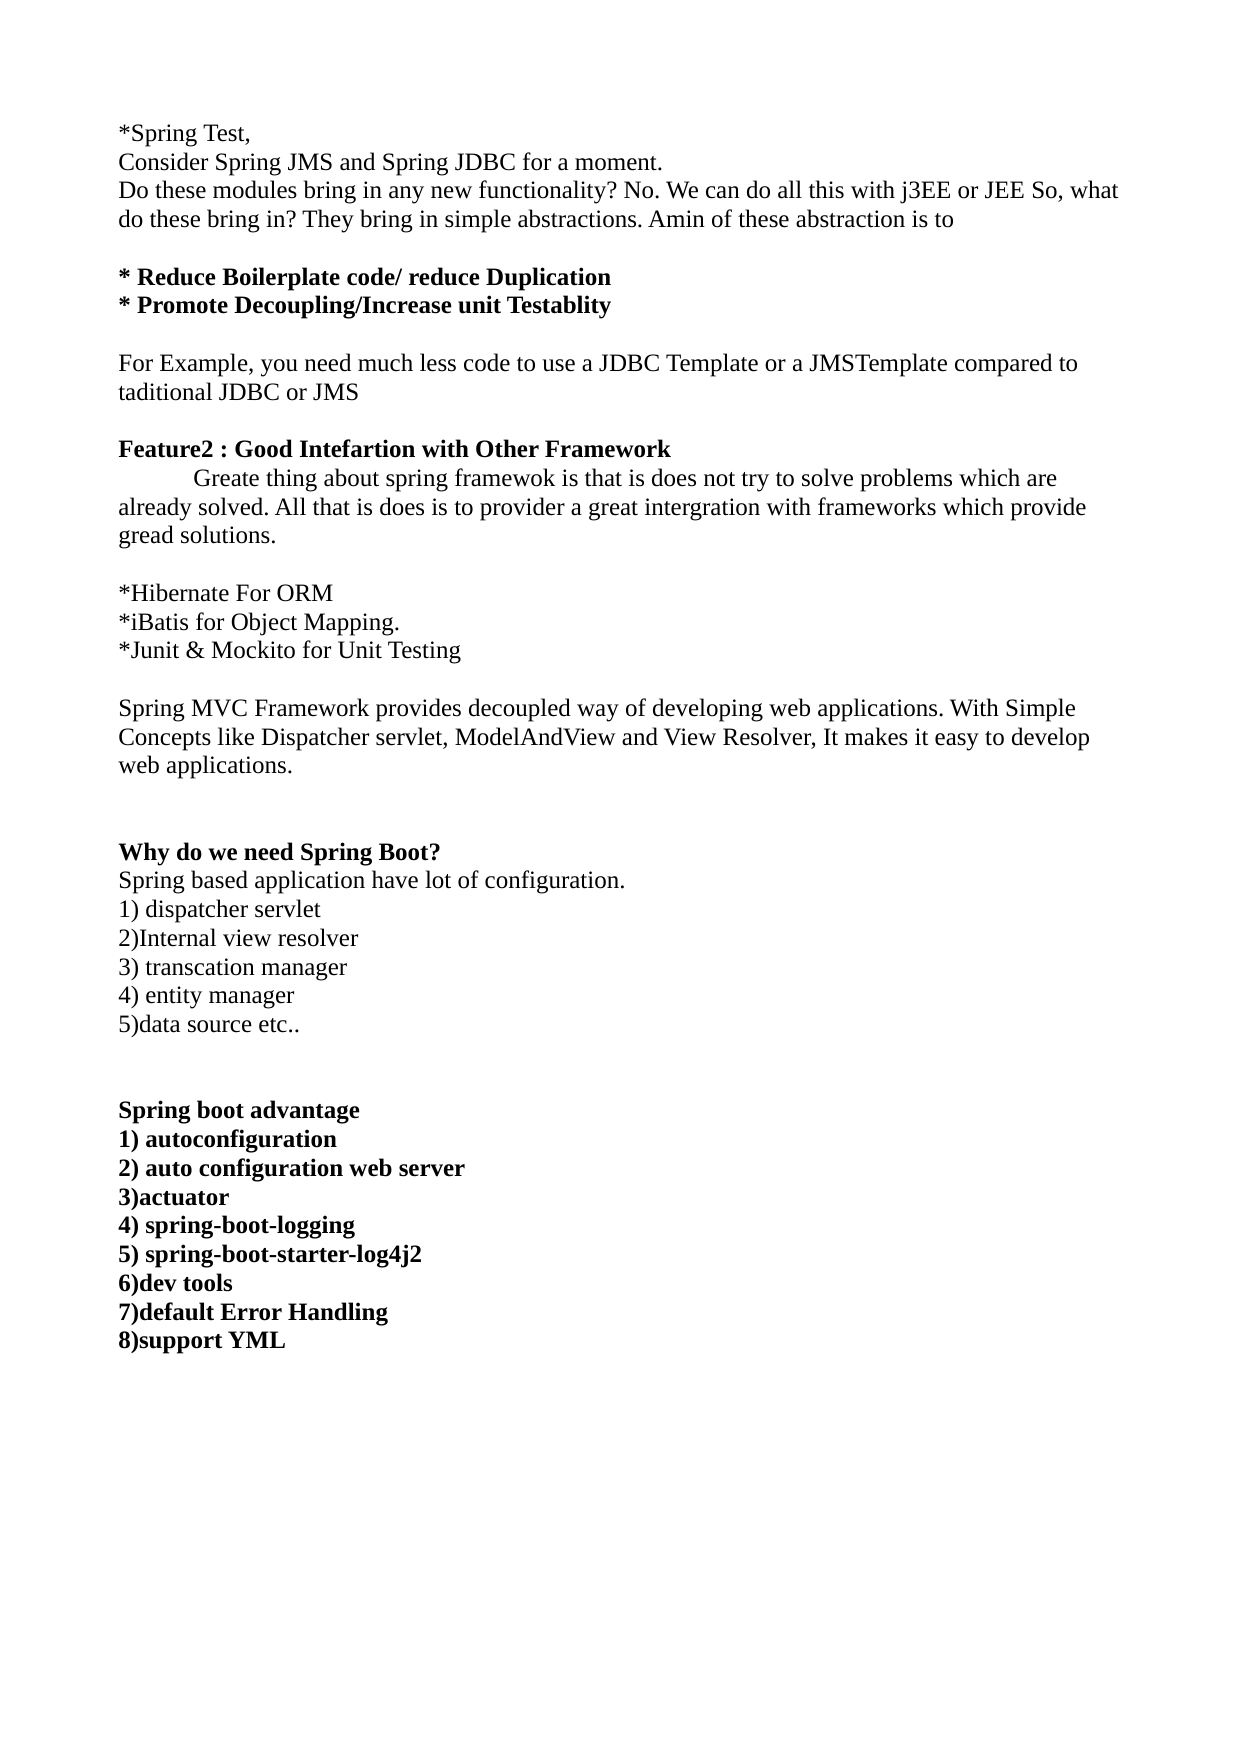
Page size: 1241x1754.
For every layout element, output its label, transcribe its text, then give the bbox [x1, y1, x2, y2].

text Feature2 : Good Intefartion with Other Framework [118, 434, 1122, 463]
text 2) auto configuration web server [118, 1153, 1122, 1182]
text * Reduce Boilerplate code/ reduce Duplication [118, 262, 1122, 291]
text 8)support YML [118, 1326, 1122, 1354]
text Spring boot advantage [118, 1096, 1122, 1124]
text Do these modules bring in any new functionality? No. We can do all this with j3EE or JEE So, what do these bring in? They bring in simple abstractions. Amin of these abstraction is to [118, 176, 1122, 233]
text 7)default Error Handling [118, 1297, 1122, 1326]
text 1) autoconfiguration [118, 1124, 1122, 1153]
text 3)actuator [118, 1182, 1122, 1211]
text Greate thing about spring framewok is that is does not try to solve problems which are already solved. All that is does is to provider a great intergration with frameworks which provide gread solutions. [118, 463, 1122, 549]
text Why do we need Spring Boot? [118, 837, 1122, 866]
text 6)dev tools [118, 1268, 1122, 1297]
text *Hibernate For ORM [118, 578, 1122, 607]
text *Spring Test, [118, 118, 1122, 147]
text 5) spring-boot-starter-log4j2 [118, 1239, 1122, 1268]
text 4) entity manager [118, 981, 1122, 1009]
text Spring MVC Framework provides decoupled way of developing web applications. With Simple Concepts like Dispatcher servlet, ModelAndView and View Resolver, It makes it easy to develop web applications. [118, 693, 1122, 779]
text 3) transcation manager [118, 952, 1122, 981]
text *Junit & Mockito for Unit Testing [118, 636, 1122, 664]
text * Promote Decoupling/Increase unit Testablity [118, 291, 1122, 319]
text 2)Internal view resolver [118, 923, 1122, 952]
text For Example, you need much less code to use a JDBC Template or a JMSTemplate compared to taditional JDBC or JMS [118, 348, 1122, 406]
text Spring based application have lot of configuration. [118, 866, 1122, 894]
text 5)data source etc.. [118, 1009, 1122, 1038]
text Consider Spring JMS and Spring JDBC for a moment. [118, 147, 1122, 176]
text 4) spring-boot-logging [118, 1211, 1122, 1239]
text 1) dispatcher servlet [118, 894, 1122, 923]
text *iBatis for Object Mapping. [118, 607, 1122, 636]
